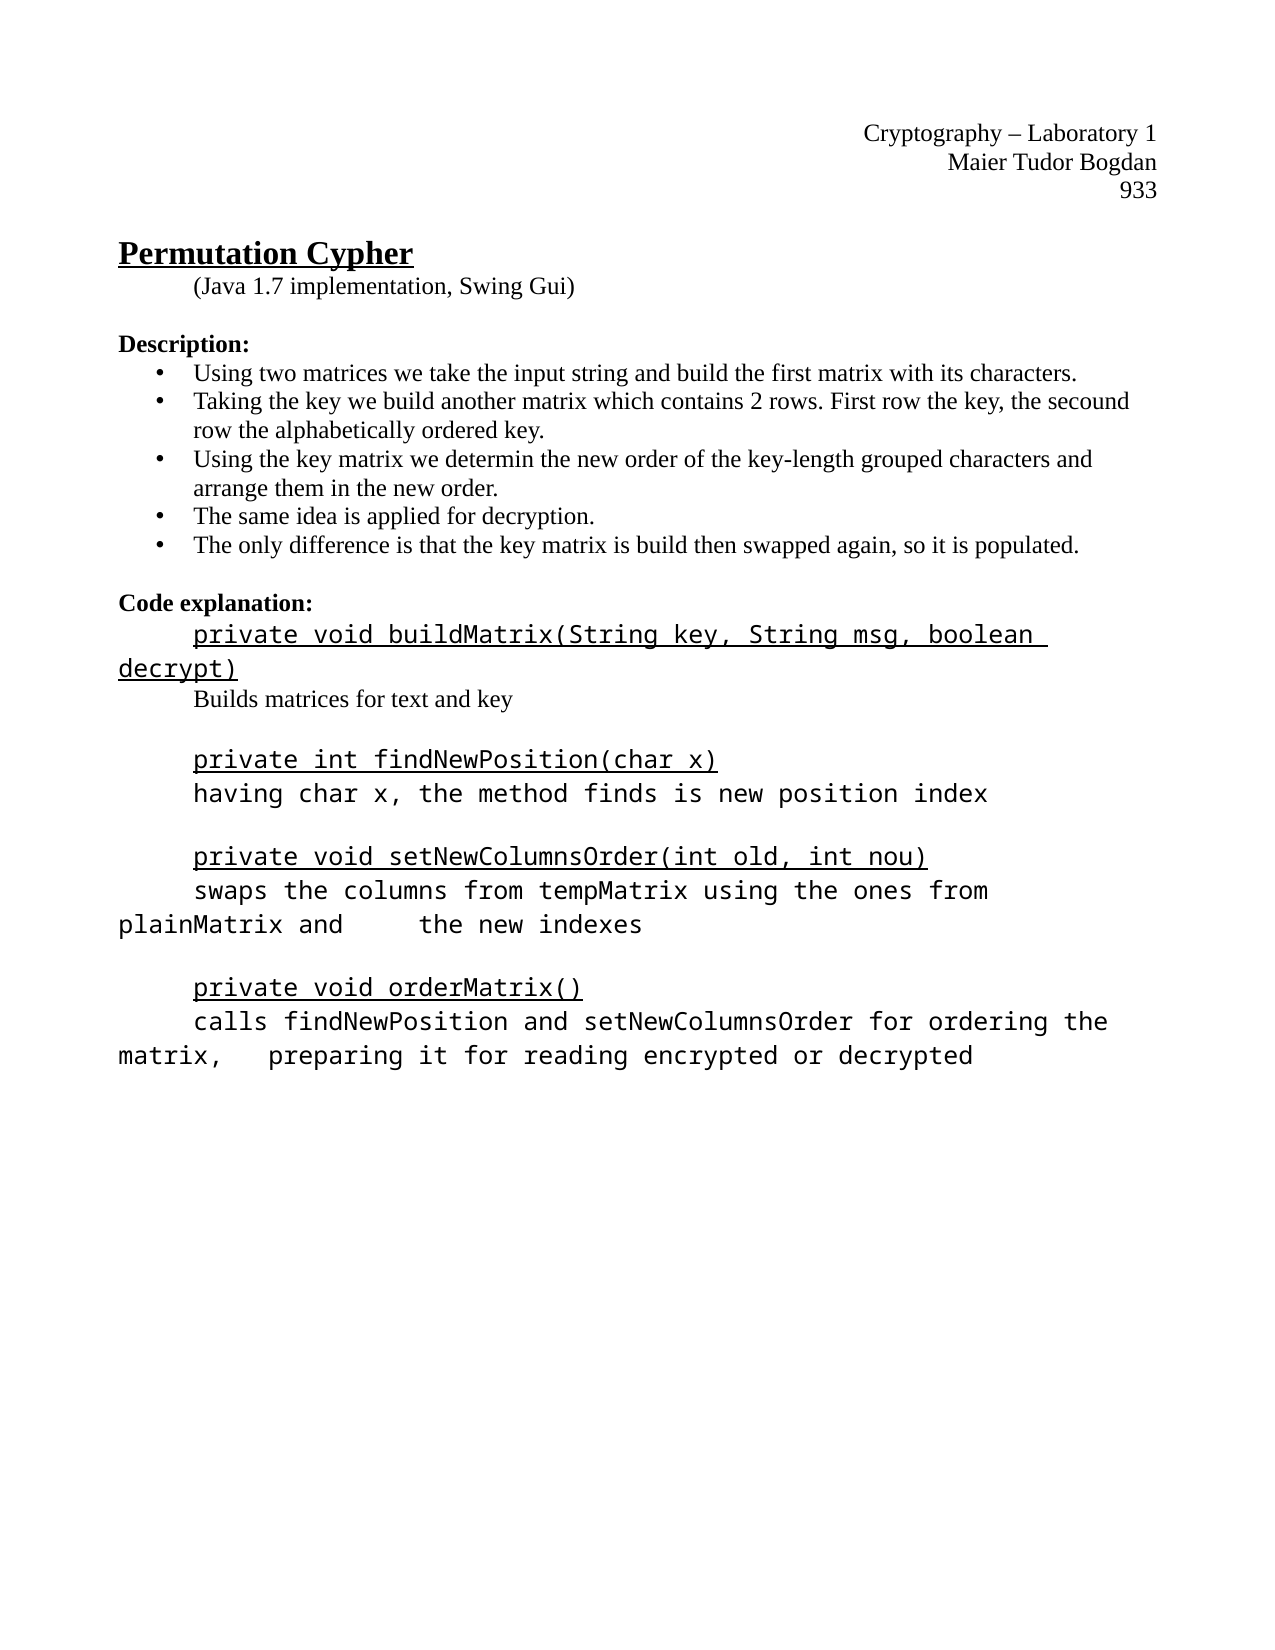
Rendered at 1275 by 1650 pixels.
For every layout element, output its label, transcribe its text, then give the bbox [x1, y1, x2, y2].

text 933 [118, 176, 1157, 204]
list The only difference is that the key matrix is build then swapped again, so it is populated. [156, 530, 1157, 559]
text swaps the columns from tempMatrix using the ones from plainMatrix and the new indexes [118, 873, 1157, 941]
text Description: [118, 329, 1157, 358]
text Permutation Cypher [118, 233, 1157, 271]
list The same idea is applied for decryption. [156, 501, 1157, 530]
list Taking the key we build another matrix which contains 2 rows. First row the key, the secound row the alphabetically ordered key. [156, 386, 1157, 444]
text calls findNewPosition and setNewColumnsOrder for ordering the matrix, preparing it for reading encrypted or decrypted­ [118, 1004, 1157, 1072]
text having char x, the method finds is new position index [118, 776, 1157, 810]
text (Java 1.7 implementation, Swing Gui) [118, 271, 1157, 300]
text Cryptography – Laboratory 1 [118, 118, 1157, 147]
list Using two matrices we take the input string and build the first matrix with its characters. [156, 358, 1157, 386]
text Maier Tudor Bogdan [118, 147, 1157, 176]
text private void orderMatrix() [118, 970, 1157, 1004]
list Using the key matrix we determin the new order of the key-length grouped characters and arrange them in the new order. [156, 444, 1157, 501]
text private void setNewColumnsOrder(int old, int nou) [118, 839, 1157, 873]
text private void buildMatrix(String key, String msg, boolean decrypt) [118, 616, 1157, 684]
text private int findNewPosition(char x) [118, 742, 1157, 776]
text Builds matrices for text and key [118, 684, 1157, 713]
text Code explanation: [118, 588, 1157, 616]
